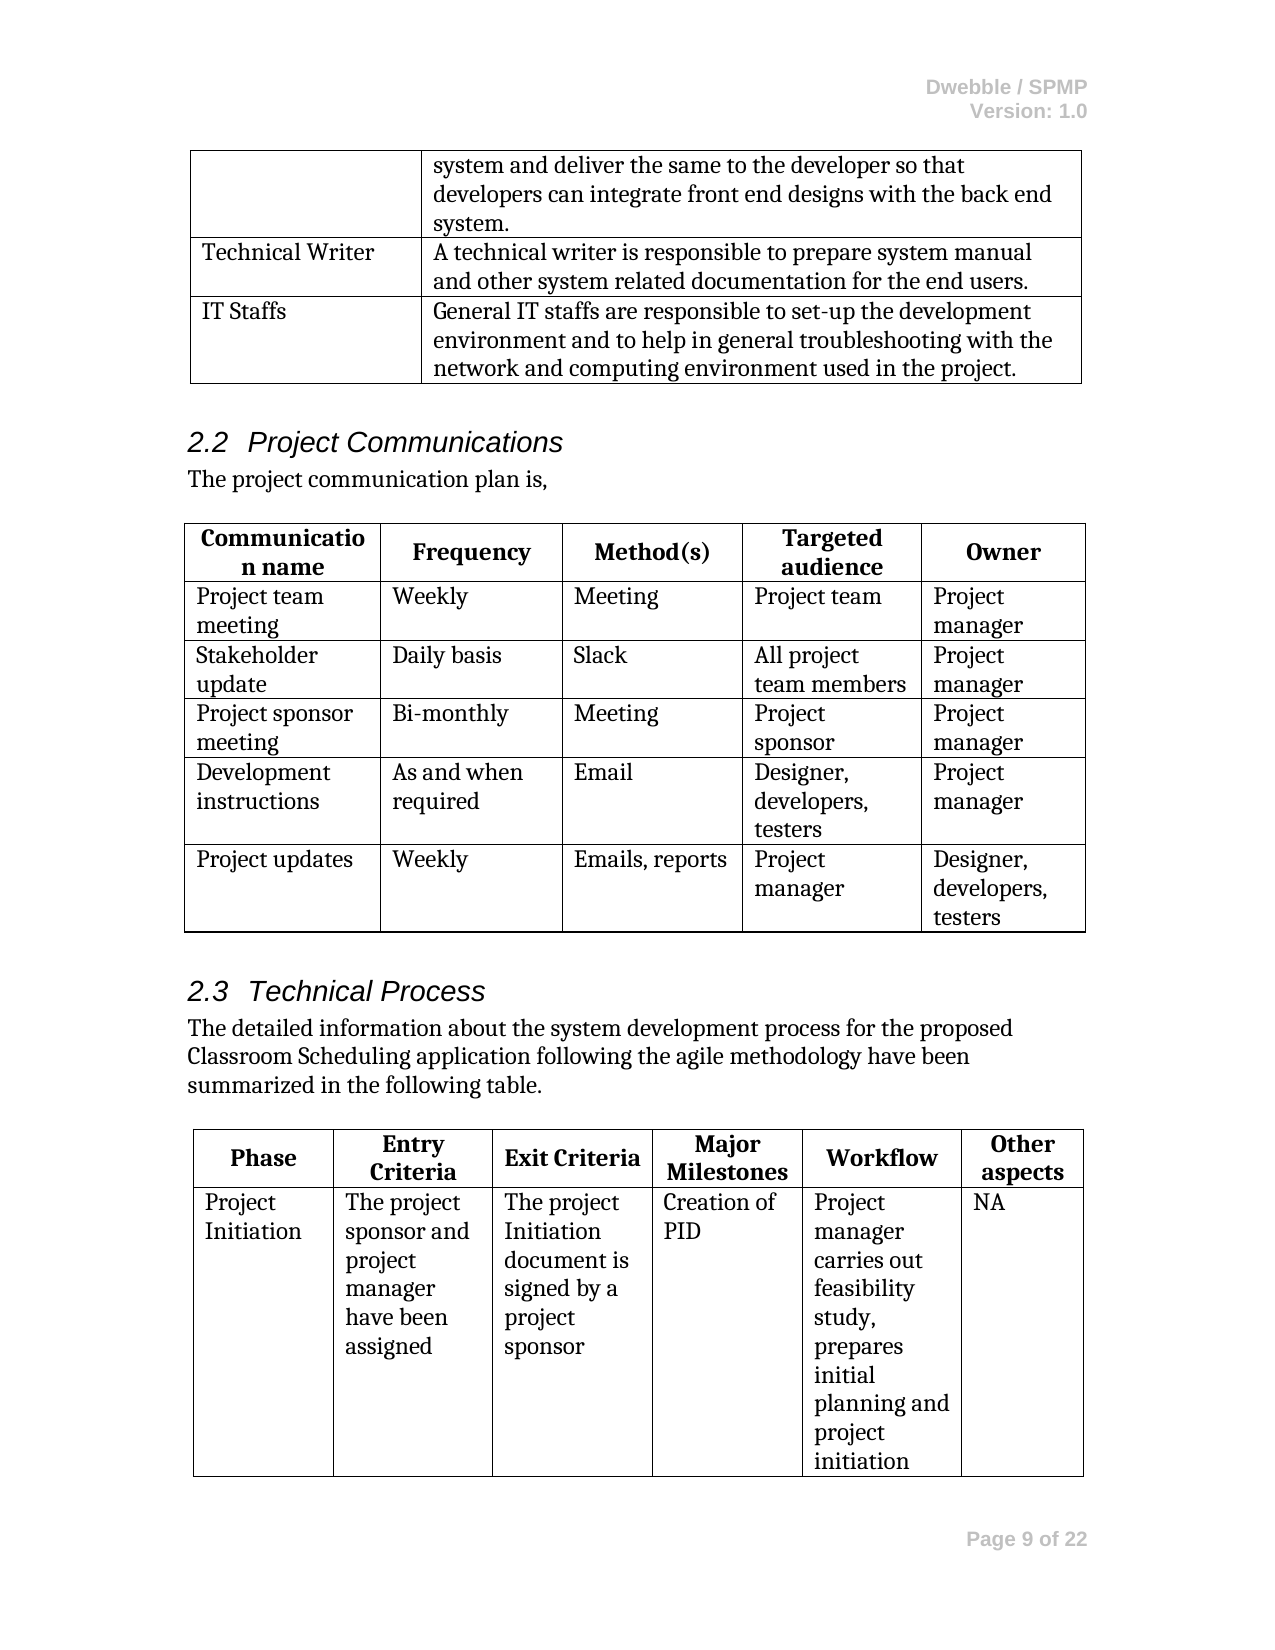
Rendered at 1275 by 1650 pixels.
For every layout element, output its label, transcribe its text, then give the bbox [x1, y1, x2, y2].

table_cell Meeting [563, 699, 742, 757]
text The project communication plan is, [187, 465, 1087, 494]
table_cell [191, 151, 421, 237]
table_cell As and when required [381, 758, 562, 844]
subtitle Project Communications [187, 425, 1087, 459]
table_cell Meeting [563, 582, 742, 640]
table_cell Project manager carries out feasibility study, prepares initial planning and project initiation [803, 1188, 961, 1476]
table_cell Weekly [381, 582, 562, 640]
table_cell Bi-monthly [381, 699, 562, 757]
table_cell Project team meeting [185, 582, 380, 640]
table_header Frequency [381, 524, 562, 581]
table_cell All project team members [743, 641, 921, 698]
table_cell Technical Writer [191, 238, 421, 296]
table_cell Project Initiation [194, 1188, 333, 1476]
table_cell A technical writer is responsible to prepare system manual and other system related documentation for the end users. [422, 238, 1081, 296]
table_cell Project updates [185, 845, 380, 931]
table_cell Daily basis [381, 641, 562, 698]
table_cell Slack [563, 641, 742, 698]
table_cell NA [962, 1188, 1083, 1476]
subtitle Technical Process [187, 974, 1087, 1007]
table_cell Project manager [743, 845, 921, 931]
table_cell Project manager [922, 641, 1085, 698]
table_cell General IT staffs are responsible to set-up the development environment and to help in general troubleshooting with the network and computing environment used in the project. [422, 297, 1081, 383]
table_cell Email [563, 758, 742, 844]
text The detailed information about the system development process for the proposed Classroom Scheduling application following the agile methodology have been summarized in the following table. [187, 1013, 1087, 1100]
table_cell Project sponsor [743, 699, 921, 757]
table_cell Designer, developers, testers [922, 845, 1085, 931]
table_header Targeted audience [743, 524, 921, 581]
table_cell The project Initiation document is signed by a project sponsor [493, 1188, 652, 1476]
table_header Communication name [185, 524, 380, 581]
table_cell Project manager [922, 582, 1085, 640]
table_header Method(s) [563, 524, 742, 581]
table_header Exit Criteria [493, 1130, 652, 1187]
table_cell Project team [743, 582, 921, 640]
table_cell Creation of PID [653, 1188, 802, 1476]
table_header Owner [922, 524, 1085, 581]
table_header Entry Criteria [334, 1130, 492, 1187]
table_cell Development instructions [185, 758, 380, 844]
table_cell Project manager [922, 758, 1085, 844]
table_cell Project manager [922, 699, 1085, 757]
table_header Phase [194, 1130, 333, 1187]
table_cell Stakeholder update [185, 641, 380, 698]
table_header Workflow [803, 1130, 961, 1187]
table_cell Project sponsor meeting [185, 699, 380, 757]
table_header Other aspects [962, 1130, 1083, 1187]
table_cell IT Staffs [191, 297, 421, 383]
table_cell The project sponsor and project manager have been assigned [334, 1188, 492, 1476]
table_cell system and deliver the same to the developer so that developers can integrate front end designs with the back end system. [422, 151, 1081, 237]
table_cell Weekly [381, 845, 562, 931]
table_header Major Milestones [653, 1130, 802, 1187]
table_cell Designer, developers, testers [743, 758, 921, 844]
table_cell Emails, reports [563, 845, 742, 931]
